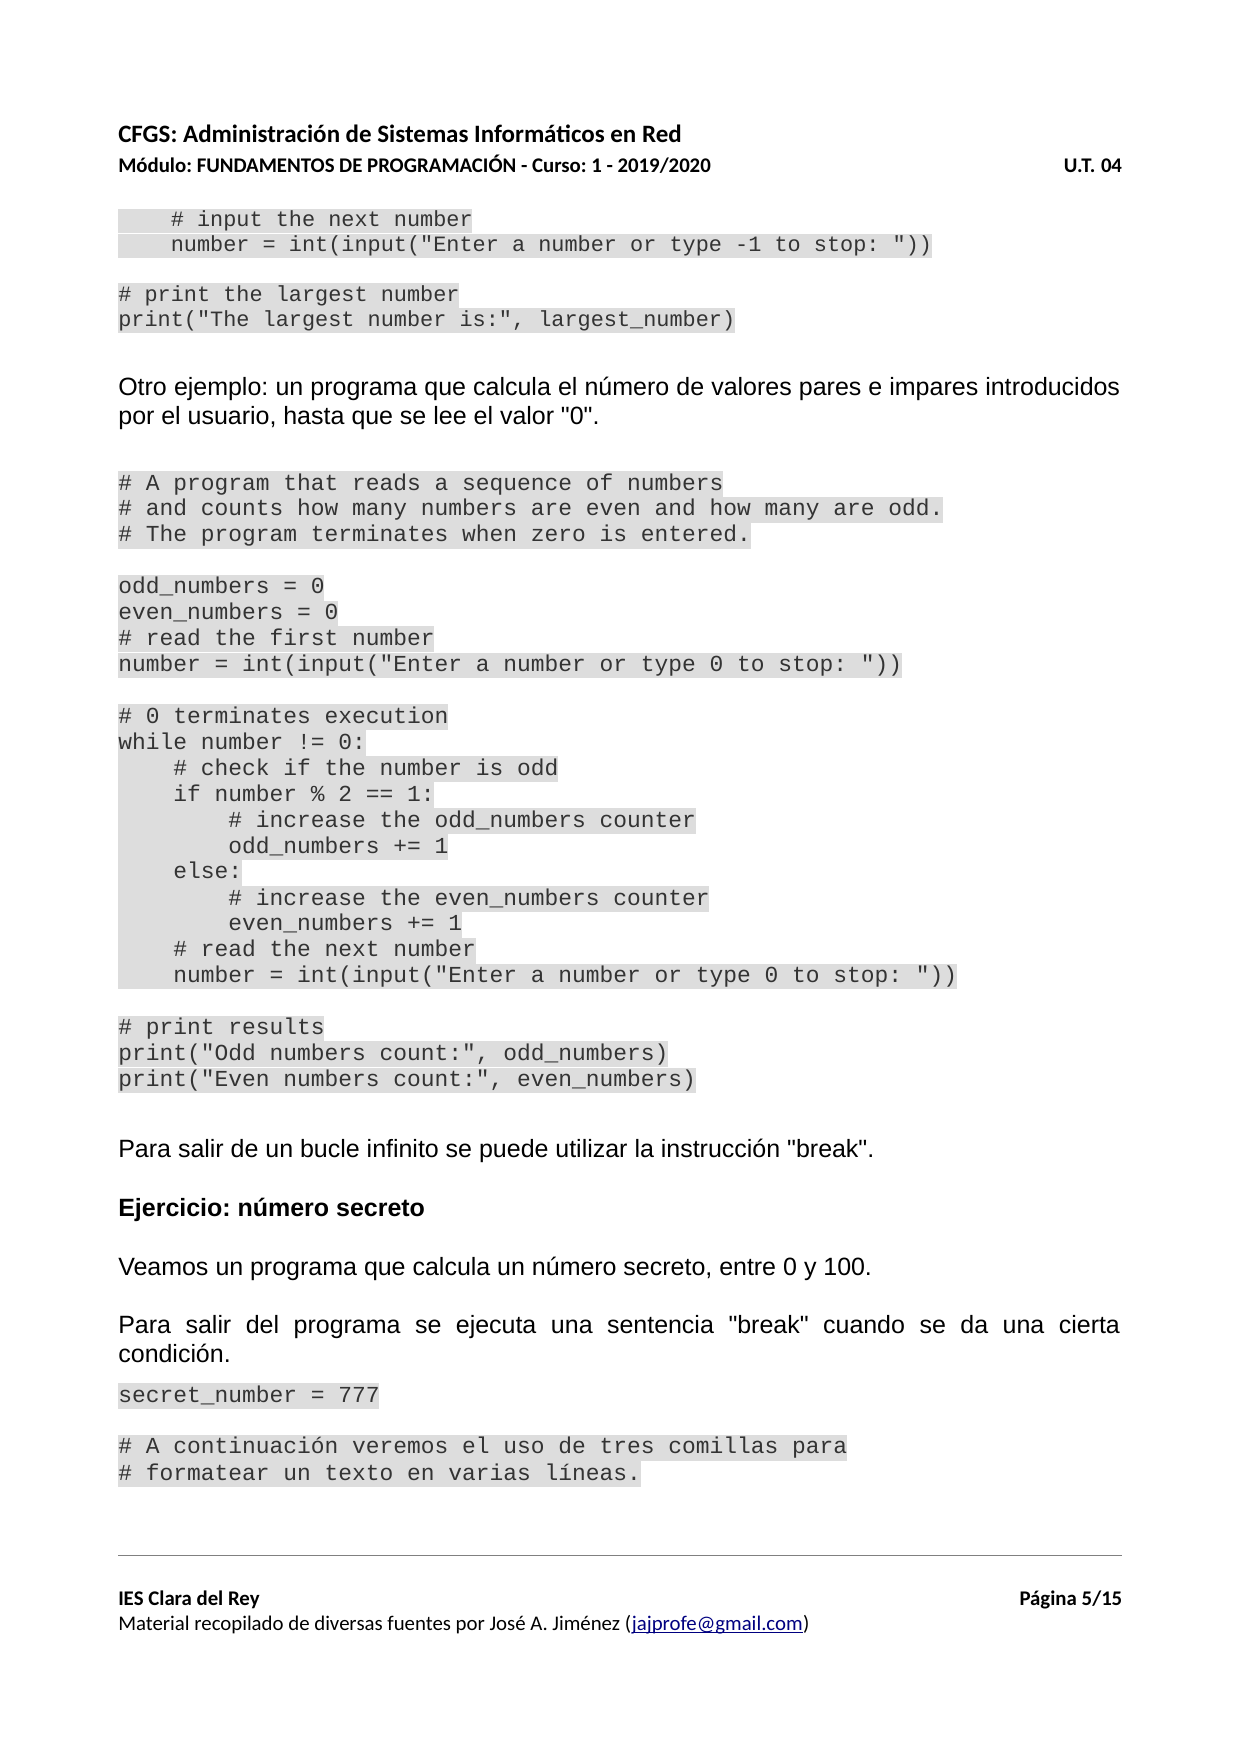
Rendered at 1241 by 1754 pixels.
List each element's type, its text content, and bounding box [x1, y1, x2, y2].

text if number % 2 == 1: [434, 782, 1122, 808]
text even_numbers += 1 [462, 912, 1122, 938]
text Veamos un programa que calcula un número secreto, entre 0 y 100. [118, 1252, 1122, 1281]
text number = int(input("Enter a number or type 0 to stop: ")) [957, 964, 1122, 989]
text else: [242, 860, 1122, 886]
text even_numbers = 0 [338, 601, 1122, 626]
text number = int(input("Enter a number or type -1 to stop: ")) [118, 233, 1122, 258]
text while number != 0: [366, 730, 1122, 756]
text # formatear un texto en varias líneas. [641, 1461, 1122, 1487]
text odd_numbers = 0 [118, 574, 1122, 601]
text # The program terminates when zero is entered. [751, 523, 1122, 549]
text # print the largest number [459, 283, 1122, 308]
text Otro ejemplo: un programa que calcula el número de valores pares e impares introducidos por el usuario, hasta que se lee el valor "0". [118, 372, 1122, 430]
text # A continuación veremos el uso de tres comillas para [847, 1435, 1122, 1461]
text # increase the odd_numbers counter [696, 808, 1122, 834]
text print("Odd numbers count:", odd_numbers) [668, 1041, 1122, 1067]
text Para salir del programa se ejecuta una sentencia "break" cuando se da una cierta condición. [118, 1311, 1122, 1368]
text # read the next number [476, 938, 1122, 964]
text # A program that reads a sequence of numbers [723, 471, 1122, 497]
text # 0 terminates execution [448, 704, 1122, 730]
text # and counts how many numbers are even and how many are odd. [943, 497, 1122, 523]
text secret_number = 777 [379, 1383, 1122, 1409]
text # print results [324, 1016, 1122, 1041]
text print("The largest number is:", largest_number) [735, 308, 1122, 333]
text # input the next number [472, 209, 1122, 233]
text number = int(input("Enter a number or type 0 to stop: ")) [118, 652, 1122, 678]
text # increase the even_numbers counter [709, 886, 1122, 912]
text Ejercicio: número secreto [118, 1193, 1122, 1222]
text odd_numbers += 1 [448, 834, 1122, 860]
text print("Even numbers count:", even_numbers) [118, 1067, 1122, 1093]
text # check if the number is odd [558, 756, 1122, 782]
text Para salir de un bucle infinito se puede utilizar la instrucción "break". [118, 1134, 1122, 1163]
text # read the first number [434, 626, 1122, 652]
